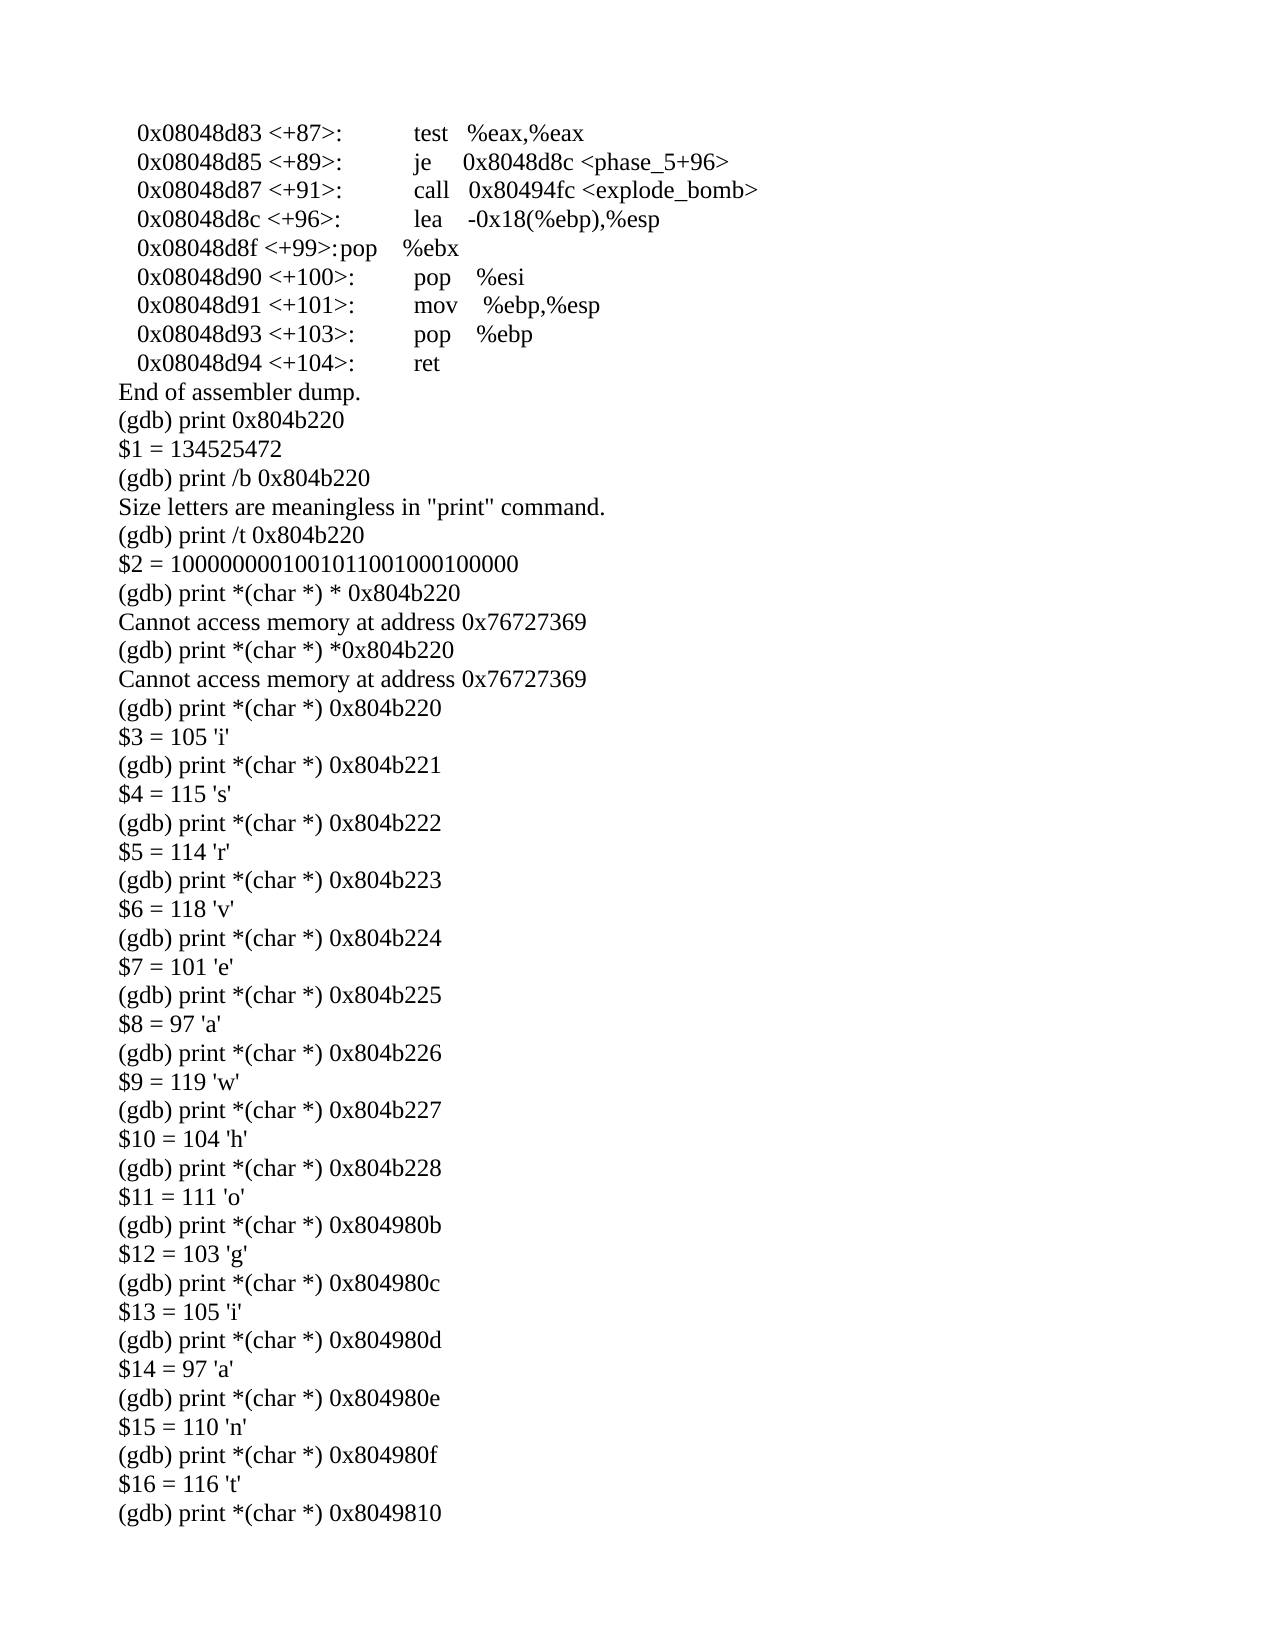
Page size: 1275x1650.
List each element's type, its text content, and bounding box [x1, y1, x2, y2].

text (gdb) print *(char *) 0x804b226 [118, 1038, 1157, 1067]
text (gdb) print *(char *) 0x804b223 [118, 866, 1157, 894]
text $3 = 105 'i' [118, 722, 1157, 751]
text (gdb) print *(char *) 0x804980c [118, 1268, 1157, 1297]
text 0x08048d8f <+99>: pop %ebx [118, 233, 1157, 262]
text Cannot access memory at address 0x76727369 [118, 607, 1157, 636]
text $11 = 111 'o' [118, 1182, 1157, 1211]
text $14 = 97 'a' [118, 1354, 1157, 1383]
text 0x08048d85 <+89>: je 0x8048d8c <phase_5+96> [118, 147, 1157, 176]
text (gdb) print *(char *) *0x804b220 [118, 636, 1157, 664]
text (gdb) print /t 0x804b220 [118, 521, 1157, 549]
text 0x08048d8c <+96>: lea -0x18(%ebp),%esp [118, 204, 1157, 233]
text (gdb) print *(char *) 0x804980f [118, 1441, 1157, 1469]
text (gdb) print *(char *) * 0x804b220 [118, 578, 1157, 607]
text $5 = 114 'r' [118, 837, 1157, 866]
text (gdb) print *(char *) 0x804b225 [118, 981, 1157, 1009]
text (gdb) print 0x804b220 [118, 406, 1157, 434]
text $15 = 110 'n' [118, 1412, 1157, 1441]
text 0x08048d90 <+100>: pop %esi [118, 262, 1157, 291]
text $12 = 103 'g' [118, 1239, 1157, 1268]
text $2 = 1000000001001011001000100000 [118, 549, 1157, 578]
text $9 = 119 'w' [118, 1067, 1157, 1096]
text $1 = 134525472 [118, 434, 1157, 463]
text $4 = 115 's' [118, 779, 1157, 808]
text End of assembler dump. [118, 377, 1157, 406]
text 0x08048d83 <+87>: test %eax,%eax [118, 118, 1157, 147]
text (gdb) print *(char *) 0x804980e [118, 1383, 1157, 1412]
text (gdb) print *(char *) 0x804980d [118, 1326, 1157, 1354]
text (gdb) print *(char *) 0x804b222 [118, 808, 1157, 837]
text 0x08048d91 <+101>: mov %ebp,%esp [118, 291, 1157, 319]
text (gdb) print *(char *) 0x804b221 [118, 751, 1157, 779]
text (gdb) print *(char *) 0x804b220 [118, 693, 1157, 722]
text $10 = 104 'h' [118, 1124, 1157, 1153]
text $13 = 105 'i' [118, 1297, 1157, 1326]
text $6 = 118 'v' [118, 894, 1157, 923]
text (gdb) print *(char *) 0x804980b [118, 1211, 1157, 1239]
text $7 = 101 'e' [118, 952, 1157, 981]
text $16 = 116 't' [118, 1469, 1157, 1498]
text 0x08048d94 <+104>: ret [118, 348, 1157, 377]
text $8 = 97 'a' [118, 1009, 1157, 1038]
text (gdb) print *(char *) 0x804b224 [118, 923, 1157, 952]
text Size letters are meaningless in "print" command. [118, 492, 1157, 521]
text (gdb) print /b 0x804b220 [118, 463, 1157, 492]
text Cannot access memory at address 0x76727369 [118, 664, 1157, 693]
text (gdb) print *(char *) 0x804b228 [118, 1153, 1157, 1182]
text 0x08048d93 <+103>: pop %ebp [118, 319, 1157, 348]
text 0x08048d87 <+91>: call 0x80494fc <explode_bomb> [118, 176, 1157, 204]
text (gdb) print *(char *) 0x804b227 [118, 1096, 1157, 1124]
text (gdb) print *(char *) 0x8049810 [118, 1498, 1157, 1527]
